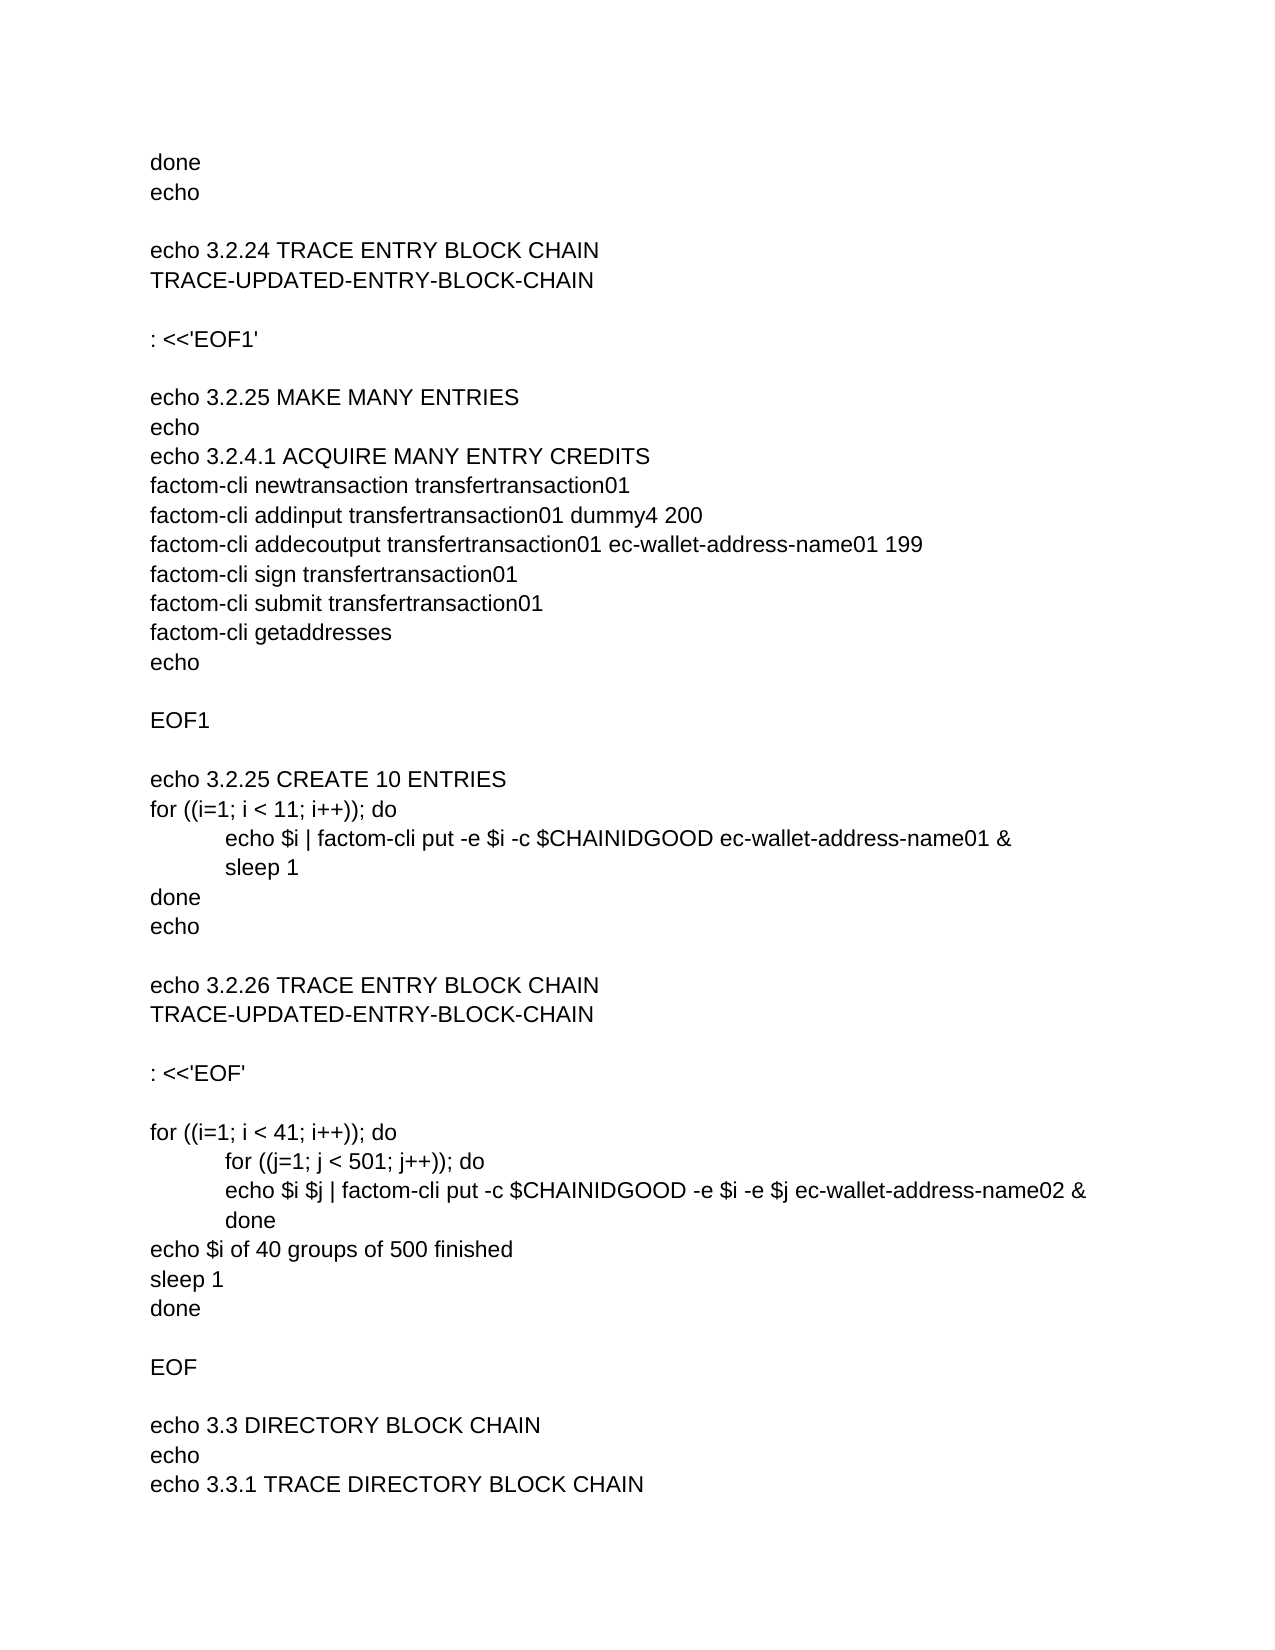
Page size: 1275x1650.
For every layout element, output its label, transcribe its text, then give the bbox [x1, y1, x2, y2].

text : <<'EOF1' [150, 326, 1125, 352]
text echo 3.2.24 TRACE ENTRY BLOCK CHAIN [150, 238, 1125, 264]
text echo [150, 914, 1125, 939]
text echo [150, 179, 1125, 205]
text EOF1 [150, 708, 1125, 734]
text echo 3.2.25 CREATE 10 ENTRIES [150, 767, 1125, 792]
text factom-cli addinput transfertransaction01 dummy4 200 [150, 502, 1125, 528]
text factom-cli newtransaction transfertransaction01 [150, 473, 1125, 499]
text echo 3.3.1 TRACE DIRECTORY BLOCK CHAIN [150, 1472, 1125, 1497]
text factom-cli addecoutput transfertransaction01 ec-wallet-address-name01 199 [150, 532, 1125, 557]
text EOF [150, 1354, 1125, 1380]
text done [150, 884, 1125, 910]
text echo $i | factom-cli put -e $i -c $CHAINIDGOOD ec-wallet-address-name01 & [150, 826, 1125, 851]
text TRACE-UPDATED-ENTRY-BLOCK-CHAIN [150, 267, 1125, 293]
text sleep 1 [150, 855, 1125, 881]
text factom-cli getaddresses [150, 620, 1125, 646]
text echo 3.2.4.1 ACQUIRE MANY ENTRY CREDITS [150, 444, 1125, 469]
text echo 3.2.25 MAKE MANY ENTRIES [150, 385, 1125, 411]
text echo $i of 40 groups of 500 finished [150, 1237, 1125, 1262]
text for ((j=1; j < 501; j++)); do [150, 1149, 1125, 1174]
text TRACE-UPDATED-ENTRY-BLOCK-CHAIN [150, 1002, 1125, 1027]
text echo $i $j | factom-cli put -c $CHAINIDGOOD -e $i -e $j ec-wallet-address-name02 & [150, 1178, 1125, 1204]
text factom-cli submit transfertransaction01 [150, 591, 1125, 616]
text for ((i=1; i < 41; i++)); do [150, 1119, 1125, 1145]
text for ((i=1; i < 11; i++)); do [150, 796, 1125, 822]
text done [150, 150, 1125, 176]
text echo [150, 649, 1125, 675]
text echo 3.2.26 TRACE ENTRY BLOCK CHAIN [150, 972, 1125, 998]
text echo 3.3 DIRECTORY BLOCK CHAIN [150, 1413, 1125, 1439]
text echo [150, 414, 1125, 440]
text : <<'EOF' [150, 1061, 1125, 1086]
text done [150, 1207, 1125, 1233]
text echo [150, 1442, 1125, 1468]
text sleep 1 [150, 1266, 1125, 1292]
text done [150, 1296, 1125, 1321]
text factom-cli sign transfertransaction01 [150, 561, 1125, 587]
